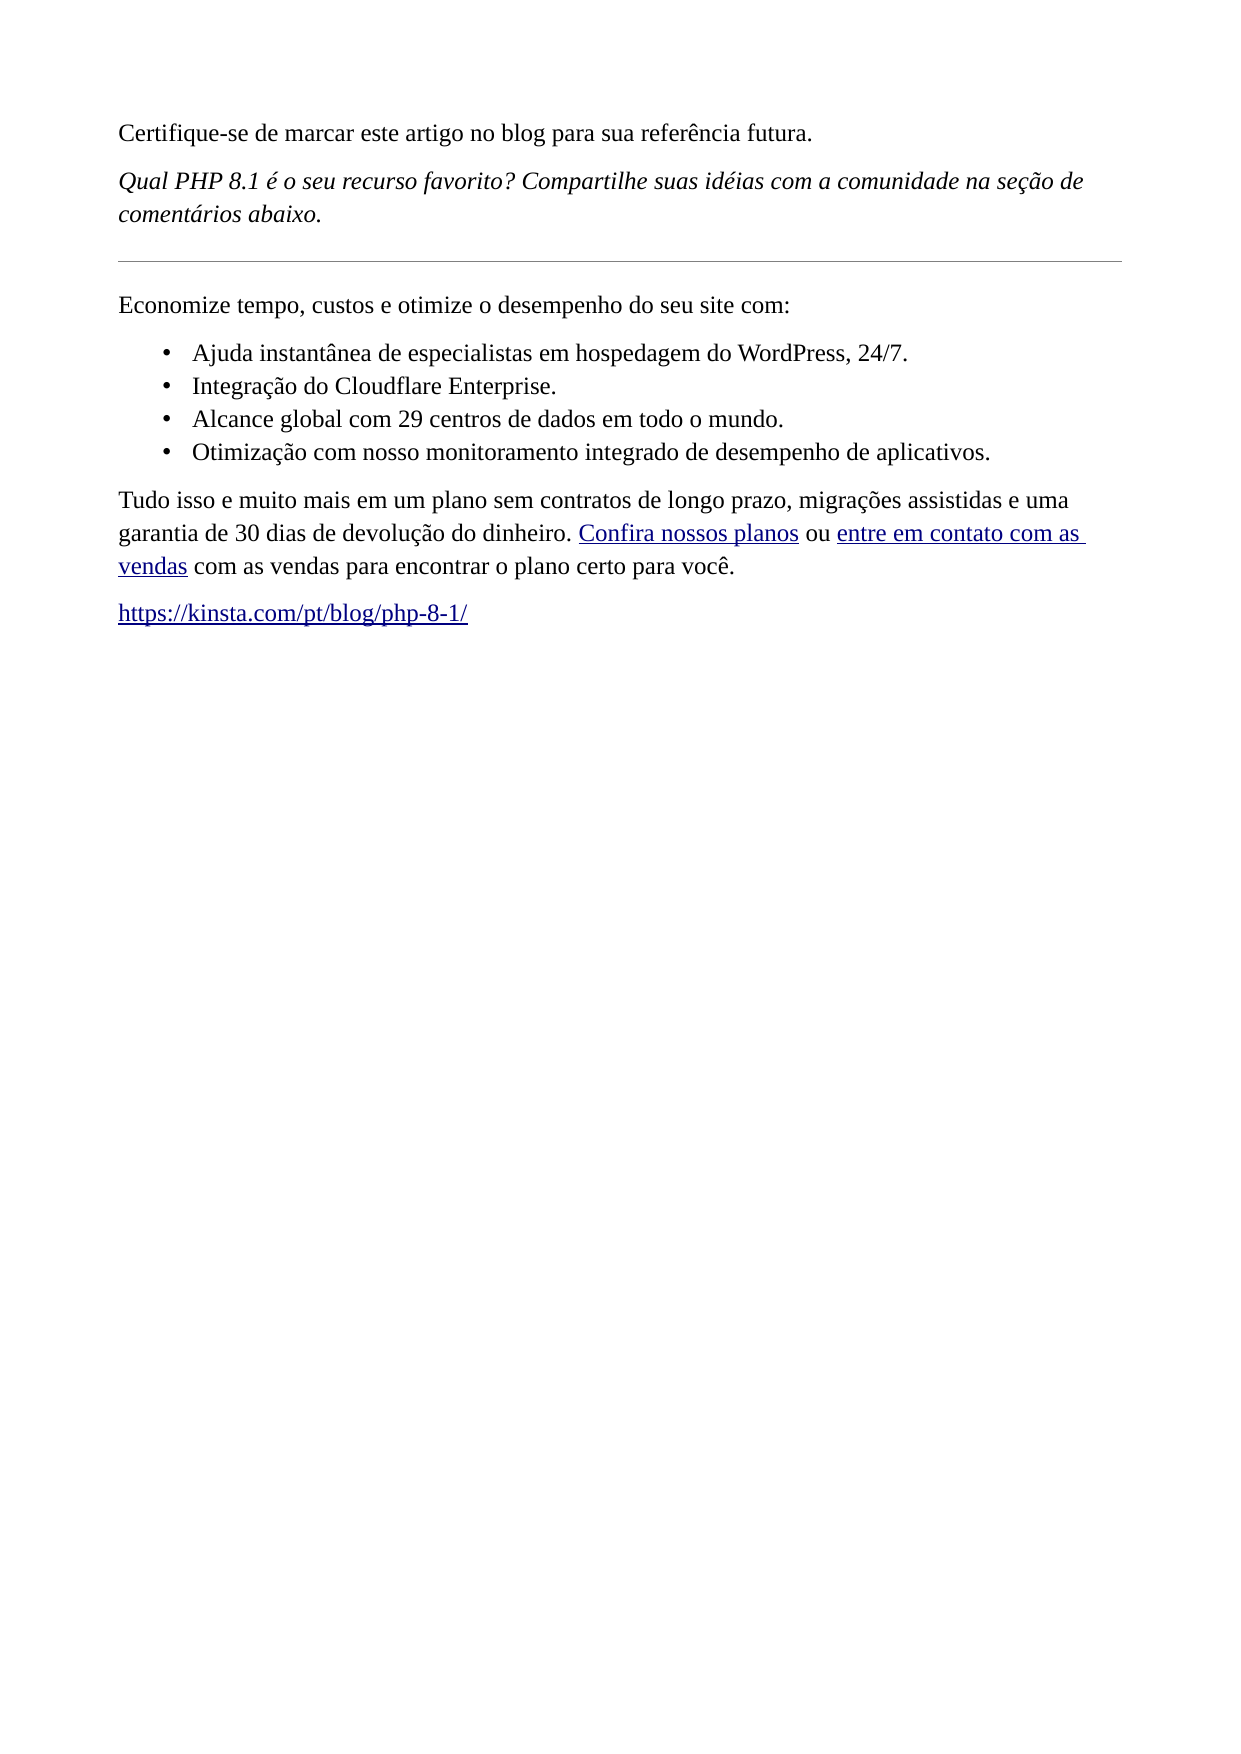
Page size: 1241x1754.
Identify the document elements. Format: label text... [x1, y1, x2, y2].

list Alcance global com 29 centros de dados em todo o mundo. [162, 404, 1122, 433]
text Qual PHP 8.1 é o seu recurso favorito? Compartilhe suas idéias com a comunidade na seção de comentários abaixo. [118, 166, 1122, 227]
text Certifique-se de marcar este artigo no blog para sua referência futura. [118, 118, 1122, 147]
list Ajuda instantânea de especialistas em hospedagem do WordPress, 24/7. [162, 338, 1122, 367]
list Otimização com nosso monitoramento integrado de desempenho de aplicativos. [162, 437, 1122, 466]
text Economize tempo, custos e otimize o desempenho do seu site com: [118, 291, 1122, 319]
list Integração do Cloudflare Enterprise. [162, 371, 1122, 400]
text Tudo isso e muito mais em um plano sem contratos de longo prazo, migrações assistidas e uma garantia de 30 dias de devolução do dinheiro. Confira nossos planos ou entre em contato com as vendas com as vendas para encontrar o plano certo para você. [118, 485, 1122, 580]
text https://kinsta.com/pt/blog/php-8-1/ [118, 598, 1122, 627]
